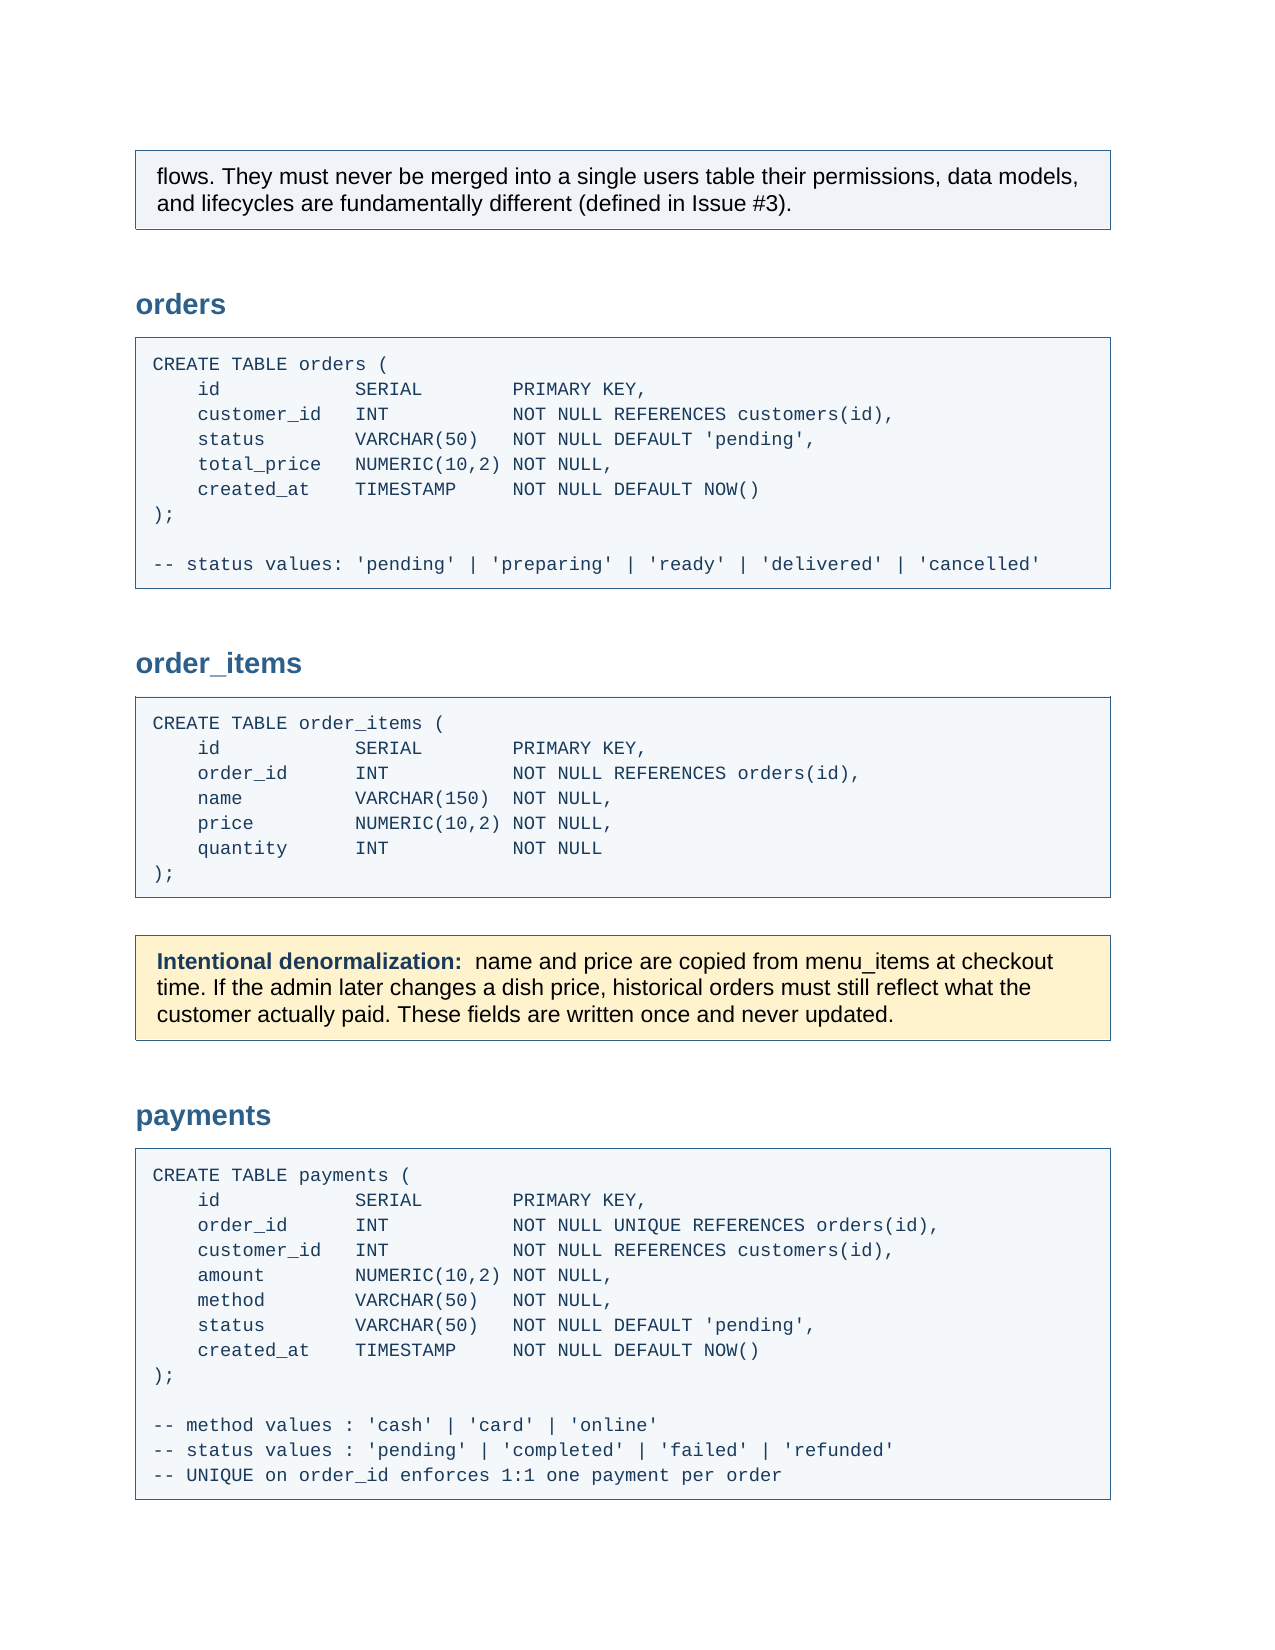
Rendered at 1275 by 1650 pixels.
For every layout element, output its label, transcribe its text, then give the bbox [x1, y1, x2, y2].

table_cell price NUMERIC(10,2) NOT NULL, [136, 810, 1073, 834]
table_cell id SERIAL PRIMARY KEY, [136, 735, 1073, 759]
table_header Intentional denormalization: name and price are copied from menu_items at checkout time. If the admin later changes a dish price, historical orders must still reflect what the customer actually paid. These fields are written once and never updated. [136, 936, 1110, 1039]
table_header [136, 338, 1110, 588]
table_cell customer_id INT NOT NULL REFERENCES customers(id), [136, 400, 1073, 425]
table_cell created_at TIMESTAMP NOT NULL DEFAULT NOW() [136, 1336, 1073, 1361]
table_header flows. They must never be merged into a single users table their permissions, data models, and lifecycles are fundamentally different (defined in Issue #3). [136, 151, 1110, 228]
table_cell name VARCHAR(150) NOT NULL, [136, 785, 1073, 809]
table_cell ); [136, 500, 1073, 525]
table_cell -- UNIQUE on order_id enforces 1:1 one payment per order [136, 1461, 1073, 1486]
table_cell order_id INT NOT NULL UNIQUE REFERENCES orders(id), [136, 1211, 1073, 1236]
table_cell -- status values : 'pending' | 'completed' | 'failed' | 'refunded' [136, 1436, 1073, 1461]
table_cell customer_id INT NOT NULL REFERENCES customers(id), [136, 1236, 1073, 1261]
table_cell created_at TIMESTAMP NOT NULL DEFAULT NOW() [136, 475, 1073, 500]
table_header [136, 698, 1110, 897]
table_cell id SERIAL PRIMARY KEY, [136, 375, 1073, 400]
table_cell status VARCHAR(50) NOT NULL DEFAULT 'pending', [136, 1311, 1073, 1336]
table_header [136, 1149, 1110, 1499]
subtitle payments [135, 1098, 1139, 1131]
table_header CREATE TABLE order_items ( [136, 710, 1073, 734]
table_cell -- status values: 'pending' | 'preparing' | 'ready' | 'delivered' | 'cancelled' [136, 550, 1073, 575]
table_cell quantity INT NOT NULL [136, 835, 1073, 859]
table_cell total_price NUMERIC(10,2) NOT NULL, [136, 450, 1073, 475]
table_cell -- method values : 'cash' | 'card' | 'online' [136, 1411, 1073, 1436]
subtitle orders [135, 287, 1139, 320]
table_cell ); [136, 1361, 1073, 1386]
table_cell amount NUMERIC(10,2) NOT NULL, [136, 1261, 1073, 1286]
subtitle order_items [135, 646, 1139, 680]
table_cell id SERIAL PRIMARY KEY, [136, 1186, 1073, 1211]
table_cell ); [136, 860, 1073, 884]
table_cell status VARCHAR(50) NOT NULL DEFAULT 'pending', [136, 425, 1073, 450]
table_cell [136, 1386, 1073, 1411]
table_header CREATE TABLE orders ( [136, 350, 1073, 375]
table_cell method VARCHAR(50) NOT NULL, [136, 1286, 1073, 1311]
table_cell order_id INT NOT NULL REFERENCES orders(id), [136, 760, 1073, 784]
table_header CREATE TABLE payments ( [136, 1161, 1073, 1186]
table_cell [136, 525, 1073, 550]
